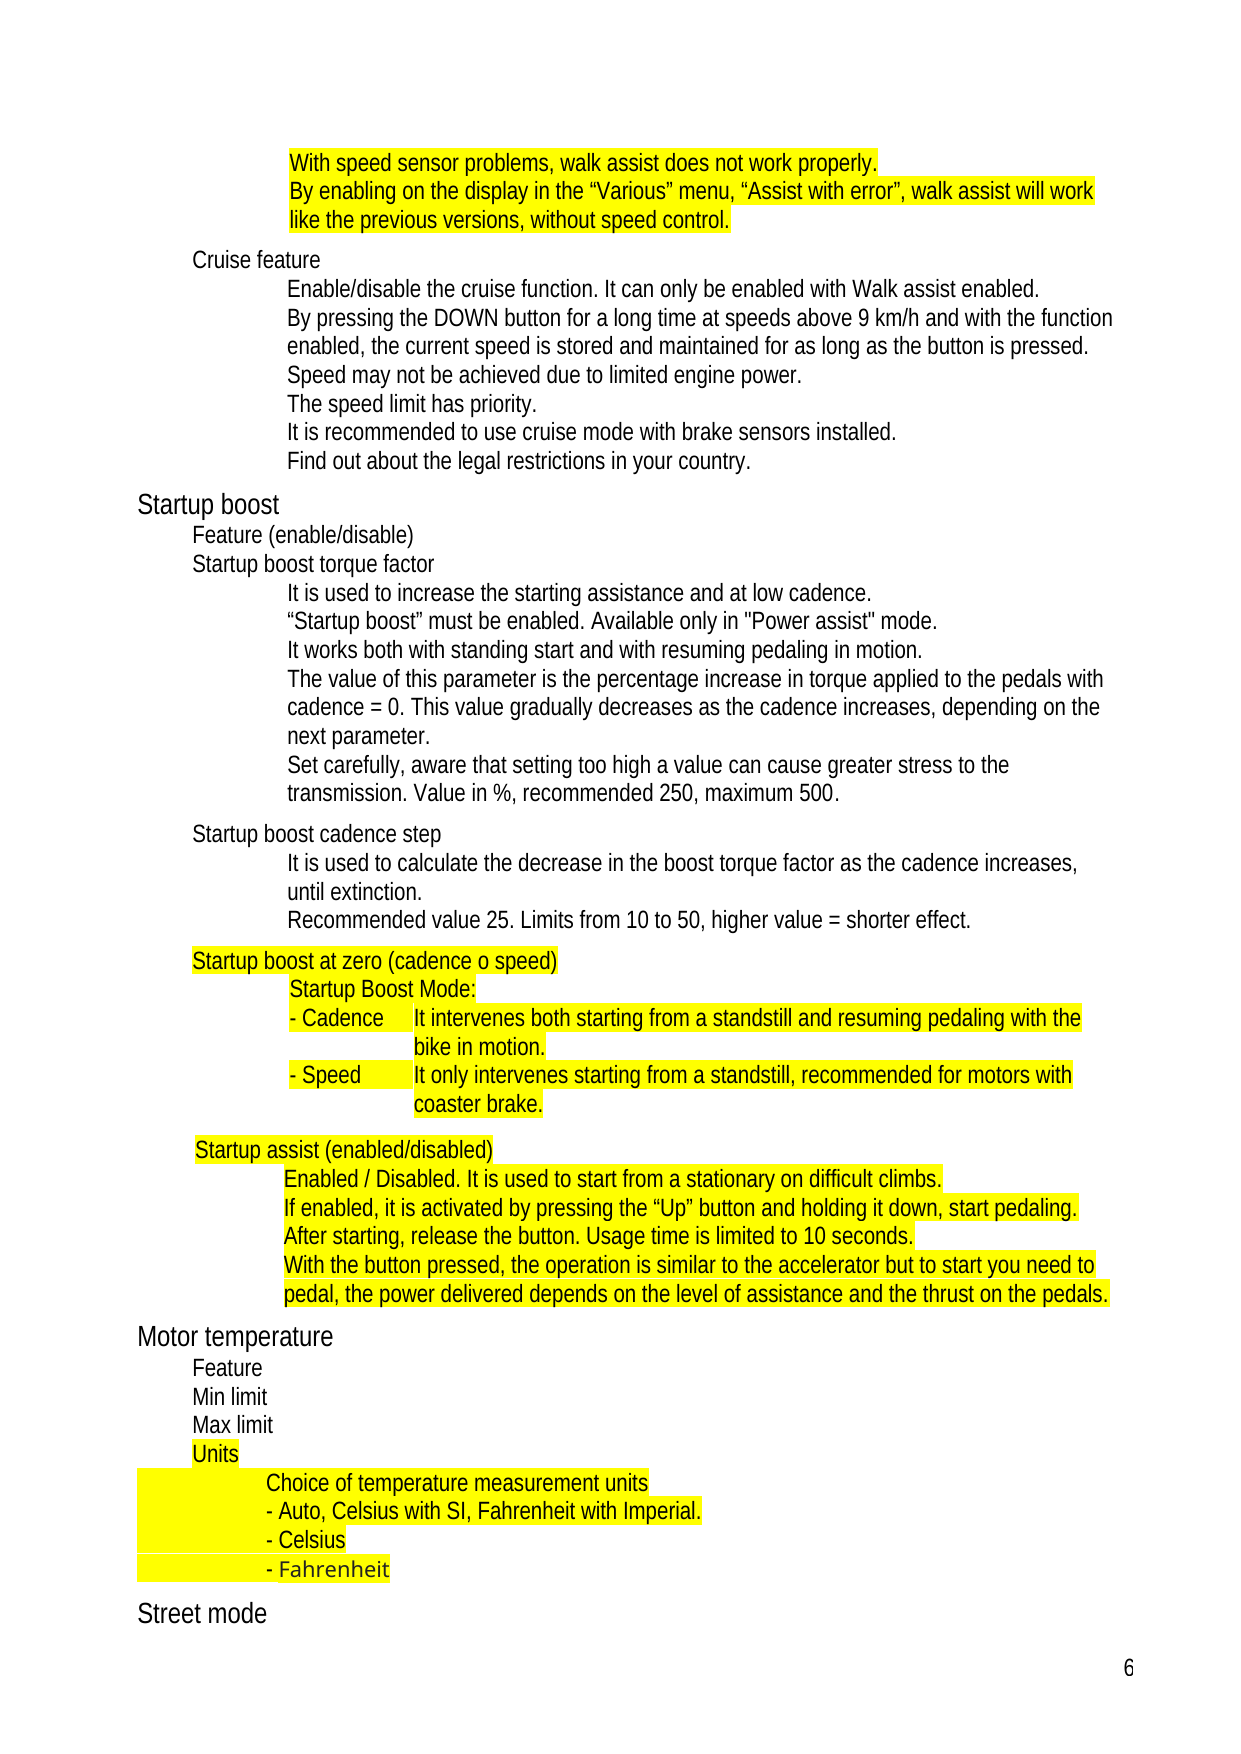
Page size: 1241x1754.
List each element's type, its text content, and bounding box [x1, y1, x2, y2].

text With the button pressed, the operation is similar to the accelerator but to start you need to pedal, the power delivered depends on the level of assistance and the thrust on the pedals. [283, 1250, 1122, 1307]
text Choice of temperature measurement units [137, 1468, 1122, 1496]
subtitle - Speed It only intervenes starting from a standstill, recommended for motors with coaster brake. [289, 1060, 1122, 1118]
subtitle “Startup boost” must be enabled. Available only in "Power assist" mode. [287, 606, 1122, 635]
subtitle Startup Boost Mode: [289, 974, 1122, 1003]
text Min limit [137, 1382, 1122, 1410]
subtitle The value of this parameter is the percentage increase in torque applied to the pedals with cadence = 0. This value gradually decreases as the cadence increases, depending on the next parameter. [287, 664, 1122, 749]
text The speed limit has priority. [287, 388, 1122, 417]
text Motor temperature [137, 1319, 1122, 1353]
text - Fahrenheit [137, 1553, 1122, 1583]
subtitle It is used to increase the starting assistance and at low cadence. [287, 578, 1122, 606]
text Startup assist (enabled/disabled) [195, 1135, 1122, 1164]
subtitle - Cadence It intervenes both starting from a standstill and resuming pedaling with the bike in motion. [289, 1003, 1122, 1060]
text Cruise feature [137, 245, 1122, 274]
text - Auto, Celsius with SI, Fahrenheit with Imperial. [137, 1496, 1122, 1525]
text - Celsius [137, 1525, 1122, 1553]
text If enabled, it is activated by pressing the “Up” button and holding it down, start pedaling. After starting, release the button. Usage time is limited to 10 seconds. [283, 1193, 1122, 1250]
text Max limit [137, 1410, 1122, 1439]
subtitle It works both with standing start and with resuming pedaling in motion. [287, 635, 1122, 664]
text Feature (enable/disable) [137, 520, 1122, 549]
text Startup boost [137, 487, 1122, 520]
text With speed sensor problems, walk assist does not work properly. [289, 148, 1122, 176]
text Enable/disable the cruise function. It can only be enabled with Walk assist enabled. [287, 274, 1122, 303]
text Feature [137, 1353, 1122, 1382]
text Enabled / Disabled. It is used to start from a stationary on difficult climbs. [283, 1164, 1122, 1193]
subtitle Set carefully, aware that setting too high a value can cause greater stress to the transmission. Value in %, recommended 250, maximum 500. [287, 749, 1122, 807]
subtitle It is used to calculate the decrease in the boost torque factor as the cadence increases, until extinction. [287, 848, 1122, 905]
text It is recommended to use cruise mode with brake sensors installed. [287, 417, 1122, 446]
text Units [137, 1439, 1122, 1468]
text Street mode [137, 1596, 1122, 1629]
text Startup boost at zero (cadence o speed) [137, 946, 1122, 974]
text Startup boost cadence step [137, 819, 1122, 848]
text By enabling on the display in the “Various” menu, “Assist with error”, walk assist will work like the previous versions, without speed control. [289, 176, 1122, 233]
text By pressing the DOWN button for a long time at speeds above 9 km/h and with the function enabled, the current speed is stored and maintained for as long as the button is pressed. [287, 303, 1122, 360]
text Find out about the legal restrictions in your country. [287, 446, 1122, 474]
text Speed may not be achieved due to limited engine power. [287, 360, 1122, 388]
text Startup boost torque factor [137, 549, 1122, 578]
subtitle Recommended value 25. Limits from 10 to 50, higher value = shorter effect. [287, 905, 1122, 934]
